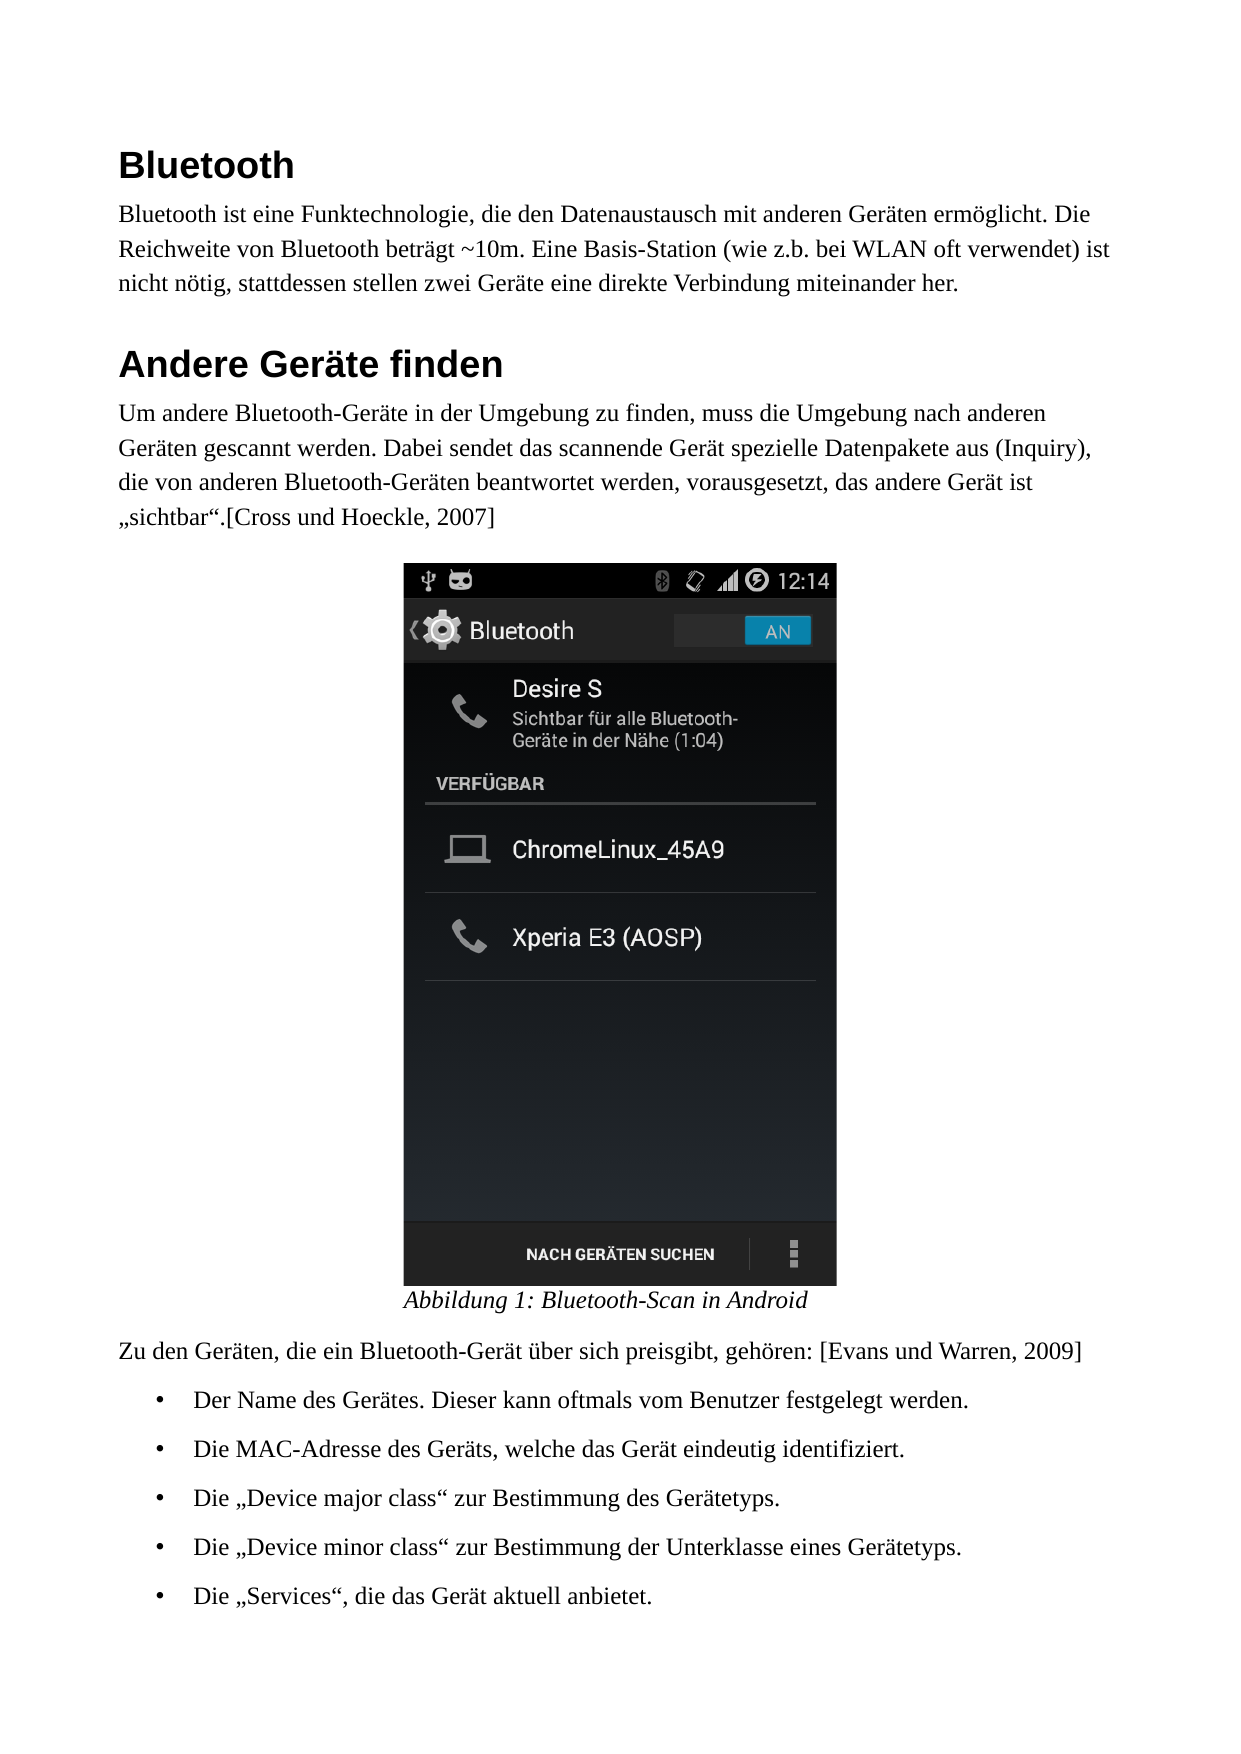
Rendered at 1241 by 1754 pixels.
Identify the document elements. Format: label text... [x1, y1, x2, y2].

text Bluetooth ist eine Funktechnologie, die den Datenaustausch mit anderen Geräten ermöglicht. Die Reichweite von Bluetooth beträgt ~10m. Eine Basis-Station (wie z.b. bei WLAN oft verwendet) ist nicht nötig, stattdessen stellen zwei Geräte eine direkte Verbindung miteinander her. [118, 199, 1122, 297]
subtitle Andere Geräte finden [118, 342, 1122, 386]
subtitle Bluetooth [118, 143, 1122, 187]
list Die MAC-Adresse des Geräts, welche das Gerät eindeutig identifiziert. [156, 1434, 1122, 1463]
list Die „Device major class“ zur Bestimmung des Gerätetyps. [156, 1483, 1122, 1512]
list Die „Services“, die das Gerät aktuell anbietet. [156, 1581, 1122, 1610]
text Zu den Geräten, die ein Bluetooth-Gerät über sich preisgibt, gehören: [Evans und Warren, 2009] [118, 1336, 1122, 1365]
text Abbildung 1: Bluetooth-Scan in Android [403, 1286, 837, 1314]
list Die „Device minor class“ zur Bestimmung der Unterklasse eines Gerätetyps. [156, 1532, 1122, 1561]
text Um andere Bluetooth-Geräte in der Umgebung zu finden, muss die Umgebung nach anderen Geräten gescannt werden. Dabei sendet das scannende Gerät spezielle Datenpakete aus (Inquiry), die von anderen Bluetooth-Geräten beantwortet werden, vorausgesetzt, das andere Gerät ist „sichtbar“.[Cross und Hoeckle, 2007] [118, 398, 1122, 531]
picture [403, 563, 837, 1286]
list Der Name des Gerätes. Dieser kann oftmals vom Benutzer festgelegt werden. [156, 1385, 1122, 1414]
